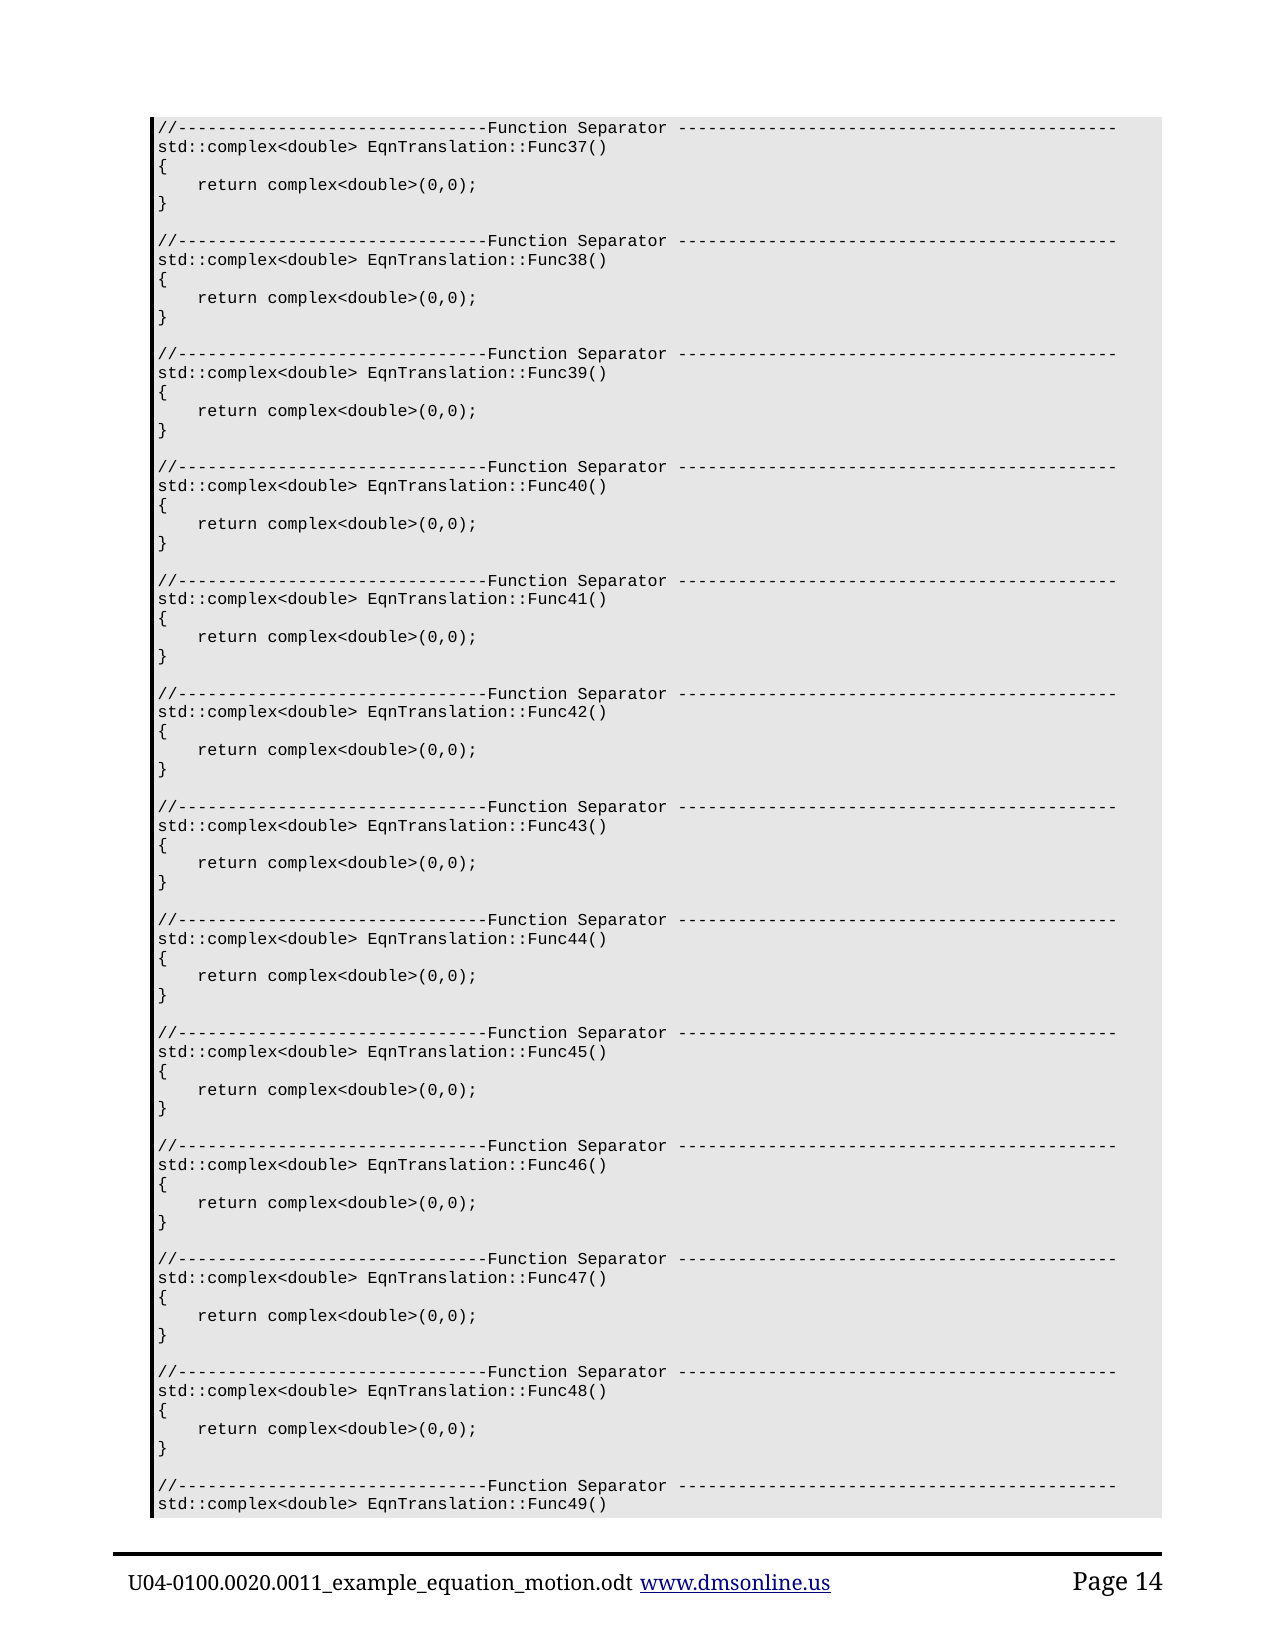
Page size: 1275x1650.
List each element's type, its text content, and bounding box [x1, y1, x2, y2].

text } [154, 987, 1162, 1006]
text //-------------------------------Function Separator -------------------------------------------- [154, 1138, 1162, 1157]
text } [154, 421, 1162, 440]
text //-------------------------------Function Separator -------------------------------------------- [154, 685, 1162, 704]
text return complex<double>(0,0); [154, 289, 1162, 308]
text } [154, 874, 1162, 893]
text return complex<double>(0,0); [154, 1194, 1162, 1213]
text return complex<double>(0,0); [154, 742, 1162, 761]
text return complex<double>(0,0); [154, 516, 1162, 534]
text std::complex<double> EqnTranslation::Func45() [154, 1043, 1162, 1062]
text std::complex<double> EqnTranslation::Func41() [154, 591, 1162, 610]
text return complex<double>(0,0); [154, 968, 1162, 987]
text return complex<double>(0,0); [154, 402, 1162, 421]
text //-------------------------------Function Separator -------------------------------------------- [154, 346, 1162, 365]
text { [154, 723, 1162, 742]
text //-------------------------------Function Separator -------------------------------------------- [154, 1251, 1162, 1270]
text std::complex<double> EqnTranslation::Func37() [154, 138, 1162, 157]
text } [154, 647, 1162, 666]
text { [154, 610, 1162, 629]
text { [154, 1175, 1162, 1194]
text //-------------------------------Function Separator -------------------------------------------- [154, 233, 1162, 252]
text //-------------------------------Function Separator -------------------------------------------- [154, 798, 1162, 817]
text { [154, 1402, 1162, 1421]
text //-------------------------------Function Separator -------------------------------------------- [154, 1477, 1162, 1496]
text return complex<double>(0,0); [154, 855, 1162, 874]
text } [154, 1439, 1162, 1458]
text } [154, 1100, 1162, 1119]
text std::complex<double> EqnTranslation::Func38() [154, 252, 1162, 270]
text std::complex<double> EqnTranslation::Func47() [154, 1270, 1162, 1288]
text { [154, 270, 1162, 289]
text { [154, 383, 1162, 402]
text //-------------------------------Function Separator -------------------------------------------- [154, 1024, 1162, 1043]
text { [154, 497, 1162, 516]
text //-------------------------------Function Separator -------------------------------------------- [154, 572, 1162, 591]
text return complex<double>(0,0); [154, 1081, 1162, 1100]
text //-------------------------------Function Separator -------------------------------------------- [154, 1364, 1162, 1383]
text } [154, 534, 1162, 553]
text { [154, 836, 1162, 855]
text std::complex<double> EqnTranslation::Func49() [154, 1496, 1162, 1518]
text //-------------------------------Function Separator -------------------------------------------- [154, 117, 1162, 138]
text std::complex<double> EqnTranslation::Func39() [154, 365, 1162, 383]
text std::complex<double> EqnTranslation::Func42() [154, 704, 1162, 723]
text } [154, 195, 1162, 214]
text return complex<double>(0,0); [154, 1421, 1162, 1439]
text std::complex<double> EqnTranslation::Func48() [154, 1383, 1162, 1402]
text return complex<double>(0,0); [154, 176, 1162, 195]
text //-------------------------------Function Separator -------------------------------------------- [154, 459, 1162, 478]
text } [154, 1326, 1162, 1345]
text { [154, 1288, 1162, 1307]
text { [154, 157, 1162, 176]
text { [154, 949, 1162, 968]
text } [154, 1213, 1162, 1232]
text std::complex<double> EqnTranslation::Func40() [154, 478, 1162, 497]
text { [154, 1062, 1162, 1081]
text std::complex<double> EqnTranslation::Func44() [154, 930, 1162, 949]
text return complex<double>(0,0); [154, 1307, 1162, 1326]
text std::complex<double> EqnTranslation::Func43() [154, 817, 1162, 836]
text std::complex<double> EqnTranslation::Func46() [154, 1157, 1162, 1175]
text } [154, 308, 1162, 327]
text return complex<double>(0,0); [154, 629, 1162, 647]
text //-------------------------------Function Separator -------------------------------------------- [154, 911, 1162, 930]
text } [154, 761, 1162, 779]
